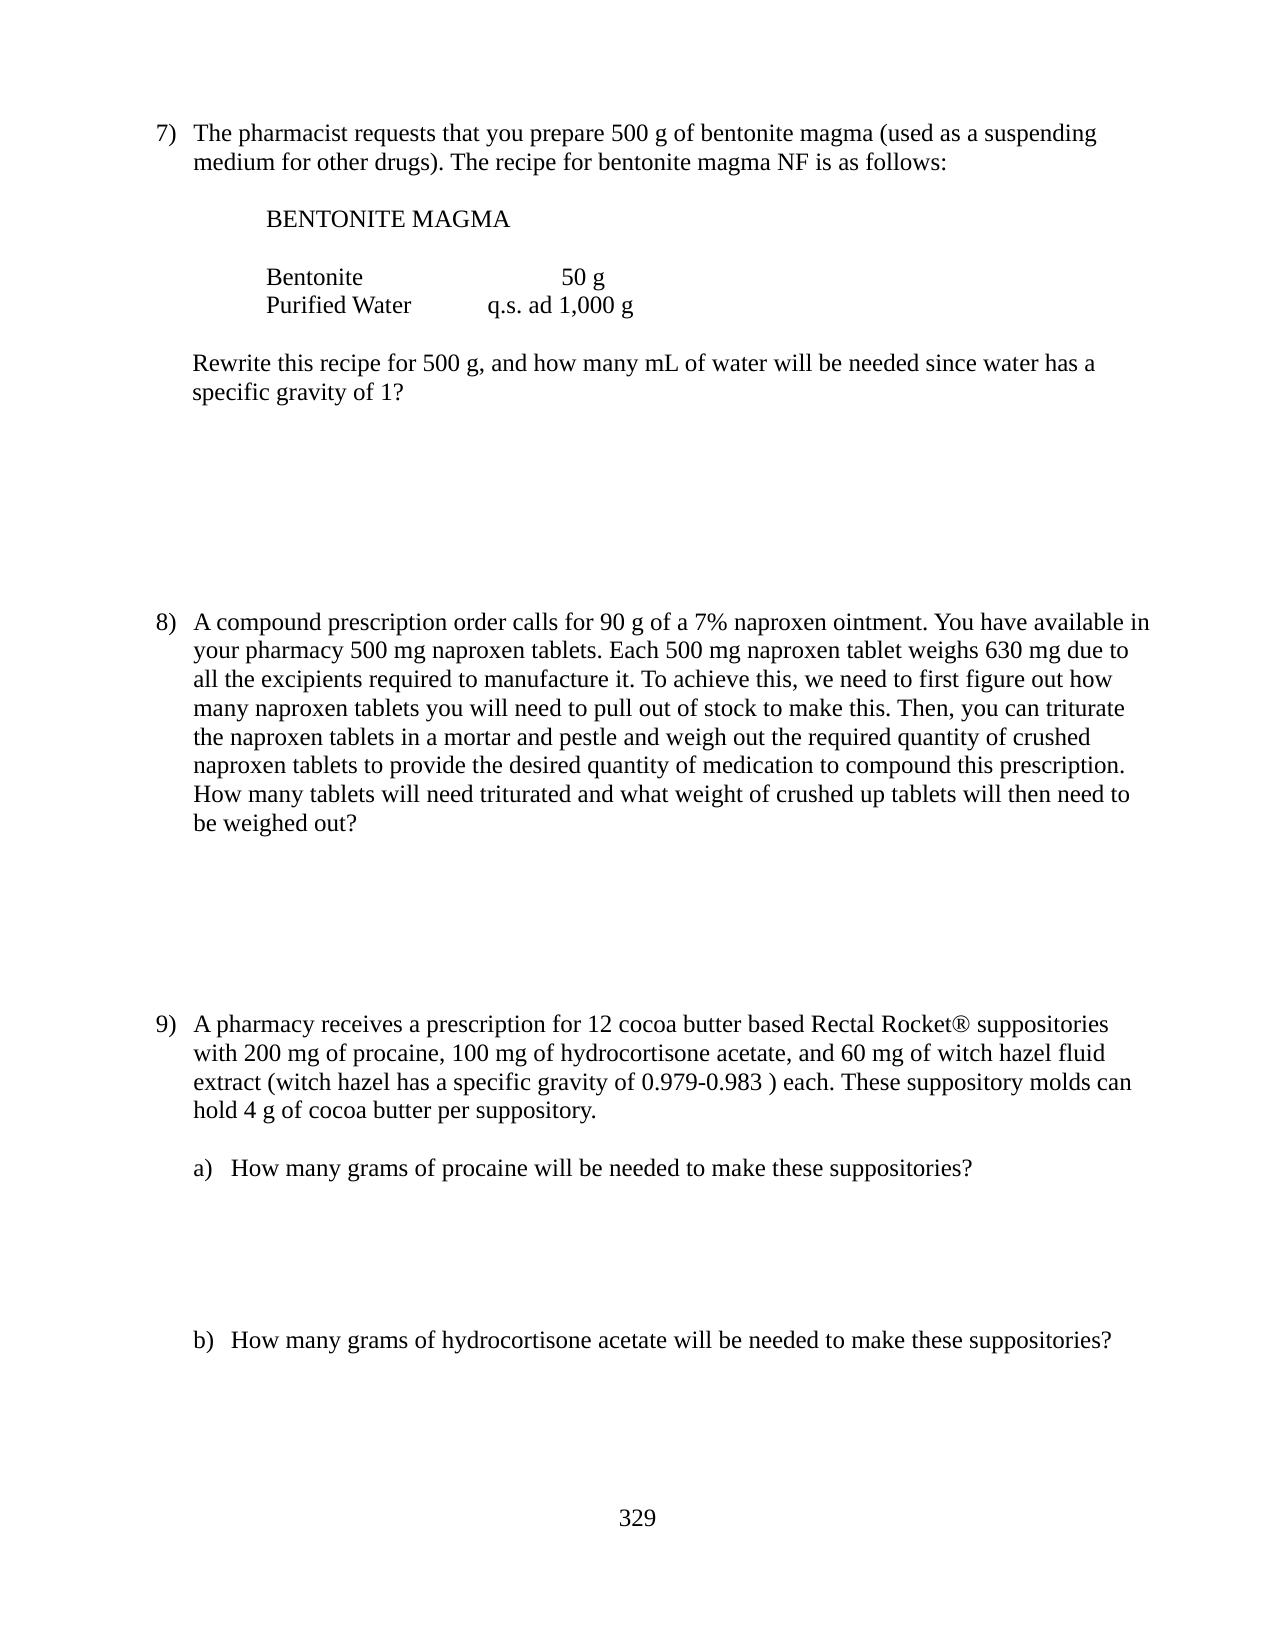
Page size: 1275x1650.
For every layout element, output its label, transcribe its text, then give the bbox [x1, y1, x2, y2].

list BENTONITE MAGMA [266, 204, 1157, 233]
list How many grams of hydrocortisone acetate will be needed to make these suppositories? [193, 1326, 1157, 1354]
list How many grams of procaine will be needed to make these suppositories? [193, 1153, 1157, 1182]
text Purified Water q.s. ad 1,000 g [266, 291, 1157, 319]
list A pharmacy receives a prescription for 12 cocoa butter based Rectal Rocket® suppositories with 200 mg of procaine, 100 mg of hydrocortisone acetate, and 60 mg of witch hazel fluid extract (witch hazel has a specific gravity of 0.979-0.983 ) each. These suppository molds can hold 4 g of cocoa butter per suppository. [156, 1009, 1157, 1124]
text Rewrite this recipe for 500 g, and how many mL of water will be needed since water has a specific gravity of 1? [192, 348, 1157, 406]
list The pharmacist requests that you prepare 500 g of bentonite magma (used as a suspending medium for other drugs). The recipe for bentonite magma NF is as follows: [156, 118, 1157, 176]
text Bentonite 50 g [266, 262, 1157, 291]
list A compound prescription order calls for 90 g of a 7% naproxen ointment. You have available in your pharmacy 500 mg naproxen tablets. Each 500 mg naproxen tablet weighs 630 mg due to all the excipients required to manufacture it. To achieve this, we need to first figure out how many naproxen tablets you will need to pull out of stock to make this. Then, you can triturate the naproxen tablets in a mortar and pestle and weigh out the required quantity of crushed naproxen tablets to provide the desired quantity of medication to compound this prescription. How many tablets will need triturated and what weight of crushed up tablets will then need to be weighed out? [156, 607, 1157, 837]
